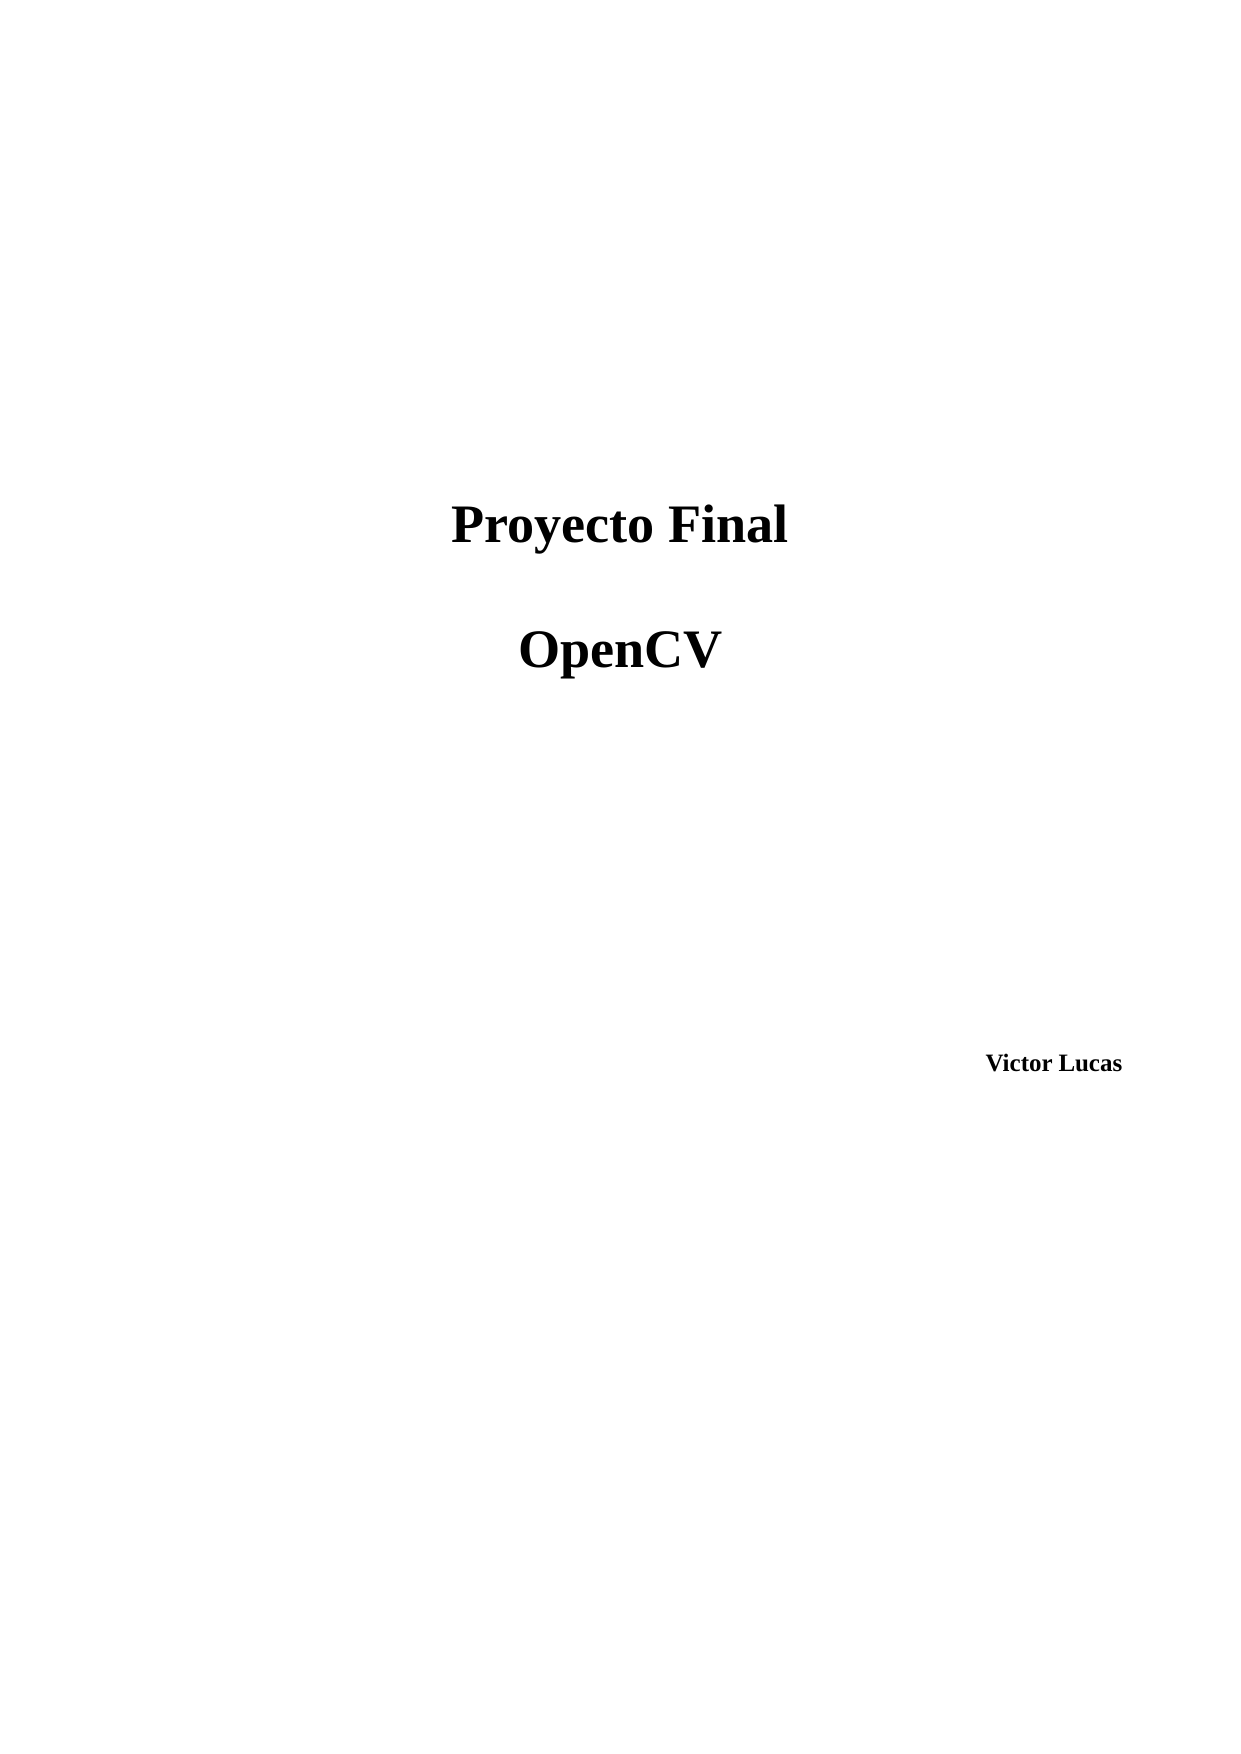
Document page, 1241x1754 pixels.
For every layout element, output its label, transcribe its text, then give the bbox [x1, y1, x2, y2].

text OpenCV [118, 616, 1122, 679]
text Proyecto Final [118, 492, 1122, 554]
text Victor Lucas [118, 1048, 1122, 1076]
